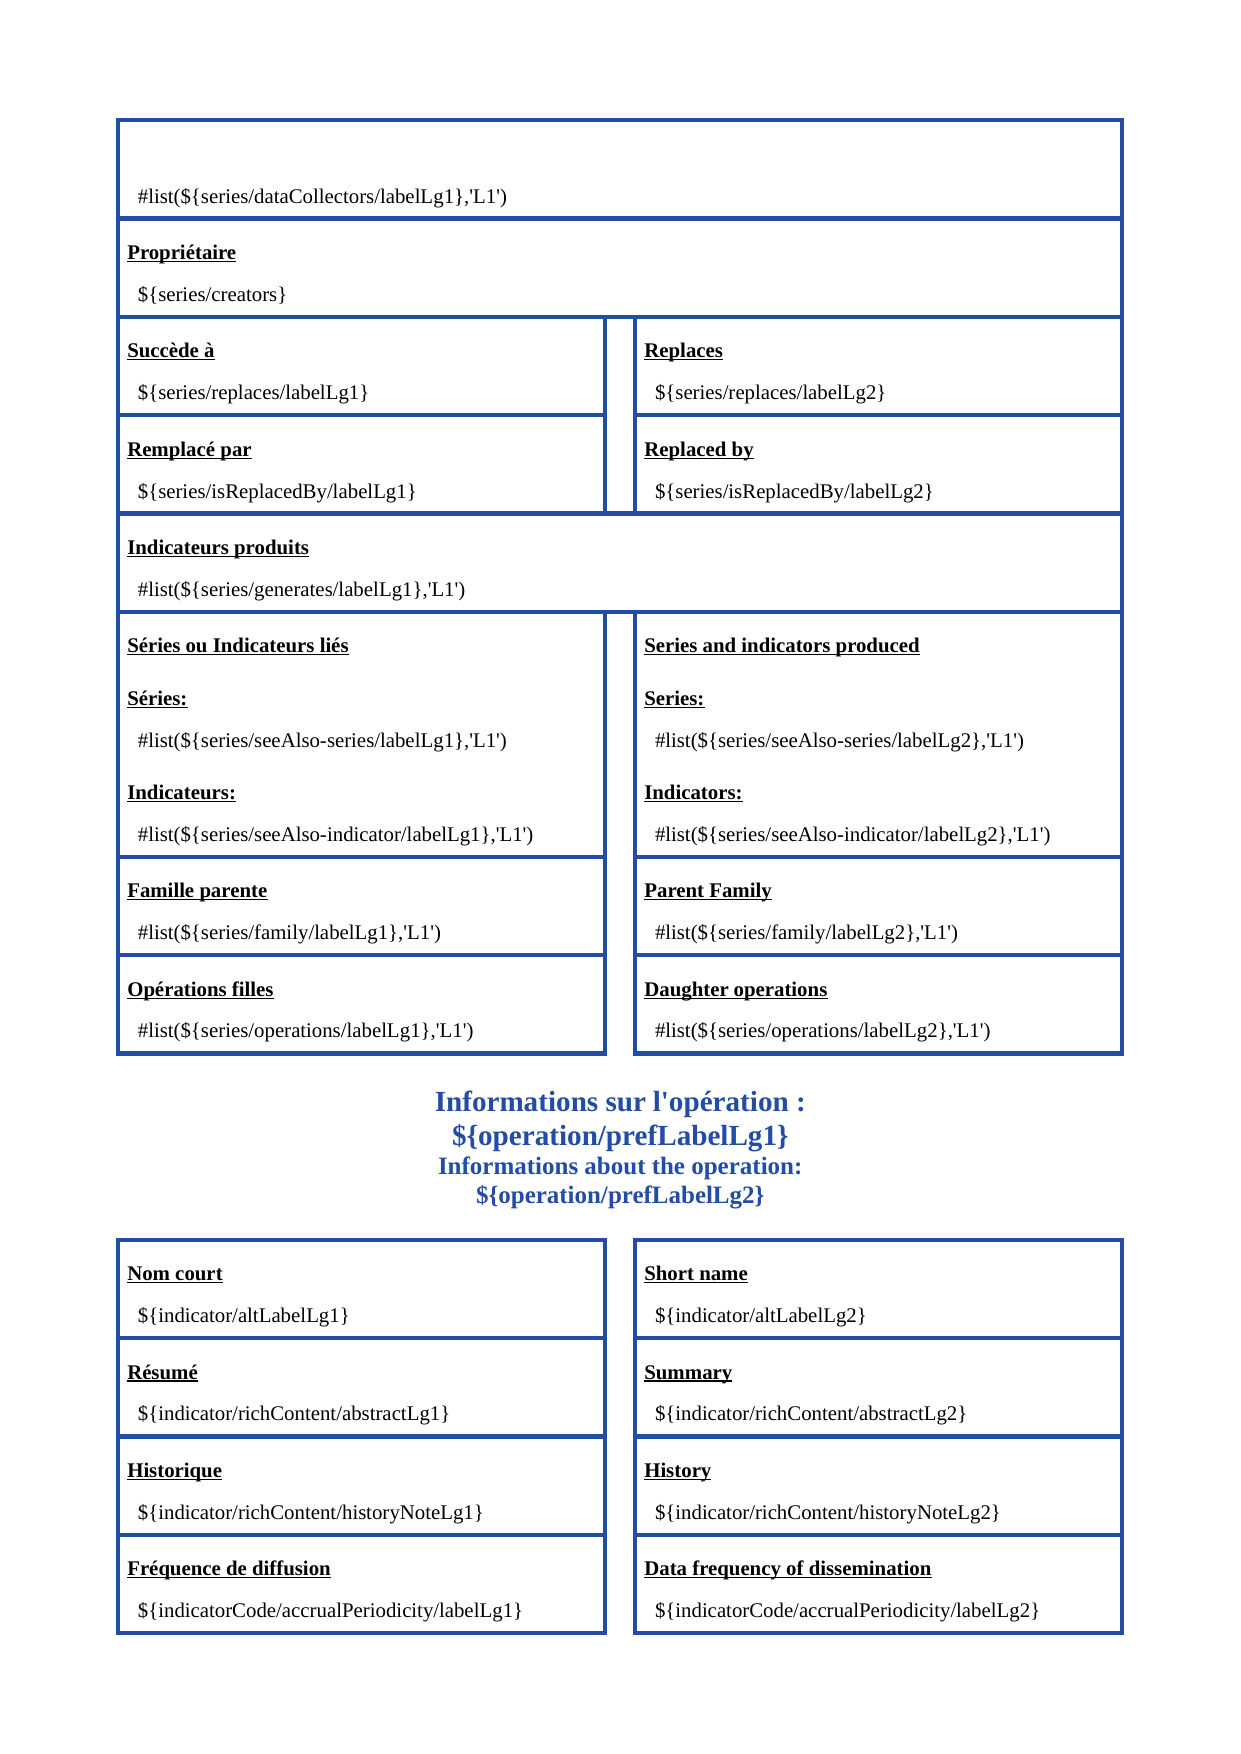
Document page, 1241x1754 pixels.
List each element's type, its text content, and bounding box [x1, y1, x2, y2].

table_cell #list(${series/dataCollectors/labelLg1},'L1') [120, 122, 1120, 216]
table_cell Remplacé par ${series/isReplacedBy/labelLg1} [120, 417, 603, 511]
table_cell Replaced by ${series/isReplacedBy/labelLg2} [637, 417, 1120, 511]
table_cell Series and indicators produced Series: #list(${series/seeAlso-series/labelLg2},'L1') Indicators: #list(${series/seeAlso-indicator/labelLg2},'L1') [637, 614, 1120, 855]
table_cell Summary ${indicator/richContent/abstractLg2} [637, 1340, 1120, 1434]
table_cell Indicateurs produits #list(${series/generates/labelLg1},'L1') [120, 516, 1120, 610]
table_header Informations sur l'opération : ${operation/prefLabelLg1} Informations about the operation: ${operation/prefLabelLg2} [118, 1056, 1122, 1238]
table_header Nom court ${indicator/altLabelLg1} [120, 1242, 603, 1336]
table_cell Résumé ${indicator/richContent/abstractLg1} [120, 1340, 603, 1434]
table_cell Famille parente #list(${series/family/labelLg1},'L1') [120, 859, 603, 953]
table_cell Opérations filles #list(${series/operations/labelLg1},'L1') [120, 957, 603, 1051]
table_cell [607, 319, 633, 413]
table_cell Historique ${indicator/richContent/historyNoteLg1} [120, 1439, 603, 1533]
table_header [607, 1238, 633, 1336]
table_cell [607, 614, 633, 855]
table_cell Parent Family #list(${series/family/labelLg2},'L1') [637, 859, 1120, 953]
table_cell [607, 1336, 633, 1434]
table_cell Replaces ${series/replaces/labelLg2} [637, 319, 1120, 413]
table_cell [607, 1434, 633, 1533]
table_header Short name ${indicator/altLabelLg2} [637, 1242, 1120, 1336]
table_cell [607, 413, 633, 511]
table_cell Data frequency of dissemination ${indicatorCode/accrualPeriodicity/labelLg2} [637, 1537, 1120, 1631]
table_cell [607, 1533, 633, 1631]
table_cell Succède à ${series/replaces/labelLg1} [120, 319, 603, 413]
table_cell [607, 855, 633, 953]
table_cell Fréquence de diffusion ${indicatorCode/accrualPeriodicity/labelLg1} [120, 1537, 603, 1631]
table_cell [607, 953, 633, 1051]
table_cell History ${indicator/richContent/historyNoteLg2} [637, 1439, 1120, 1533]
table_cell Daughter operations #list(${series/operations/labelLg2},'L1') [637, 957, 1120, 1051]
table_cell Séries ou Indicateurs liés Séries: #list(${series/seeAlso-series/labelLg1},'L1') Indicateurs: #list(${series/seeAlso-indicator/labelLg1},'L1') [120, 614, 603, 855]
table_cell Propriétaire ${series/creators} [120, 221, 1120, 315]
